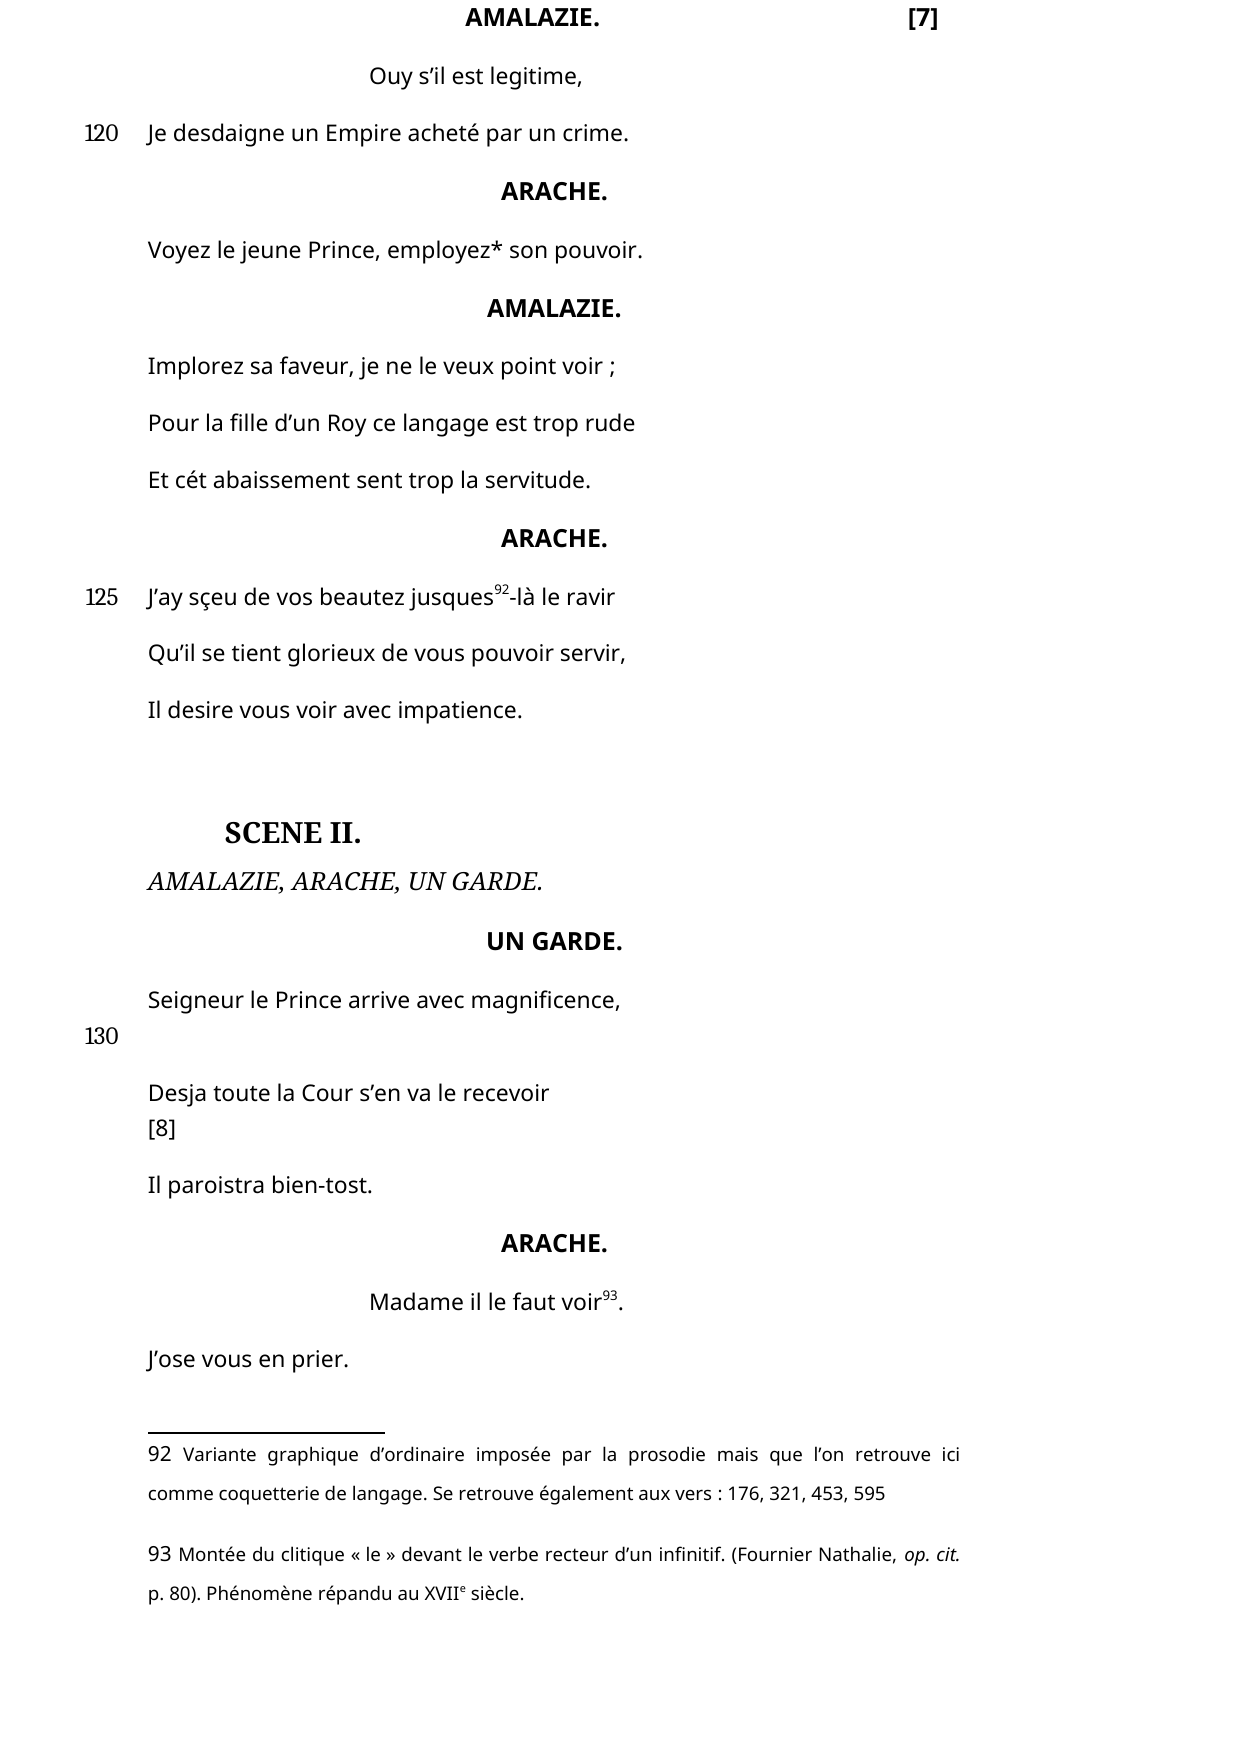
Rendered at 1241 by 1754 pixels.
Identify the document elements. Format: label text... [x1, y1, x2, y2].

text Variante graphique d’ordinaire imposée par la prosodie mais que l’on retrouve ici comme coquetterie de langage. Se retrouve également aux vers : 176, 321, 453, 595 [148, 1439, 961, 1506]
text AMALAZIE, ARACHE, UN GARDE. [148, 864, 961, 898]
text AMALAZIE. [148, 290, 961, 324]
text Montée du clitique « le » devant le verbe recteur d’un infinitif. (Fournier Nathalie, op. cit. p. 80). Phénomène répandu au XVIIe siècle. [148, 1539, 961, 1606]
text Je desdaigne un Empire acheté par un crime. [148, 117, 961, 148]
text ARACHE. [148, 521, 961, 555]
text J’ose vous en prier. [148, 1343, 961, 1374]
text Seigneur le Prince arrive avec magnificence, [148, 984, 961, 1051]
text Pour la fille d’un Roy ce langage est trop rude [148, 407, 961, 438]
text Qu’il se tient glorieux de vous pouvoir servir, [148, 637, 961, 669]
text SCENE II. [224, 812, 961, 852]
text Desja toute la Cour s’en va le recevoir [8] [148, 1076, 961, 1144]
text UN GARDE. [148, 924, 961, 958]
text Il paroistra bien-tost. [148, 1169, 961, 1200]
text ARACHE. [148, 173, 961, 208]
text ARACHE. [148, 1226, 961, 1260]
text Et cét abaissement sent trop la servitude. [148, 464, 961, 495]
text AMALAZIE. [7] [369, 0, 961, 34]
text Madame il le faut voir. [295, 1286, 961, 1317]
text Ouy s’il est legitime, [295, 60, 961, 91]
text Il desire vous voir avec impatience. [148, 694, 961, 725]
text J’ay sçeu de vos beautez jusques-là le ravir [148, 581, 961, 612]
text Implorez sa faveur, je ne le veux point voir ; [148, 350, 961, 382]
text Voyez le jeune Prince, employez* son pouvoir. [148, 233, 961, 265]
